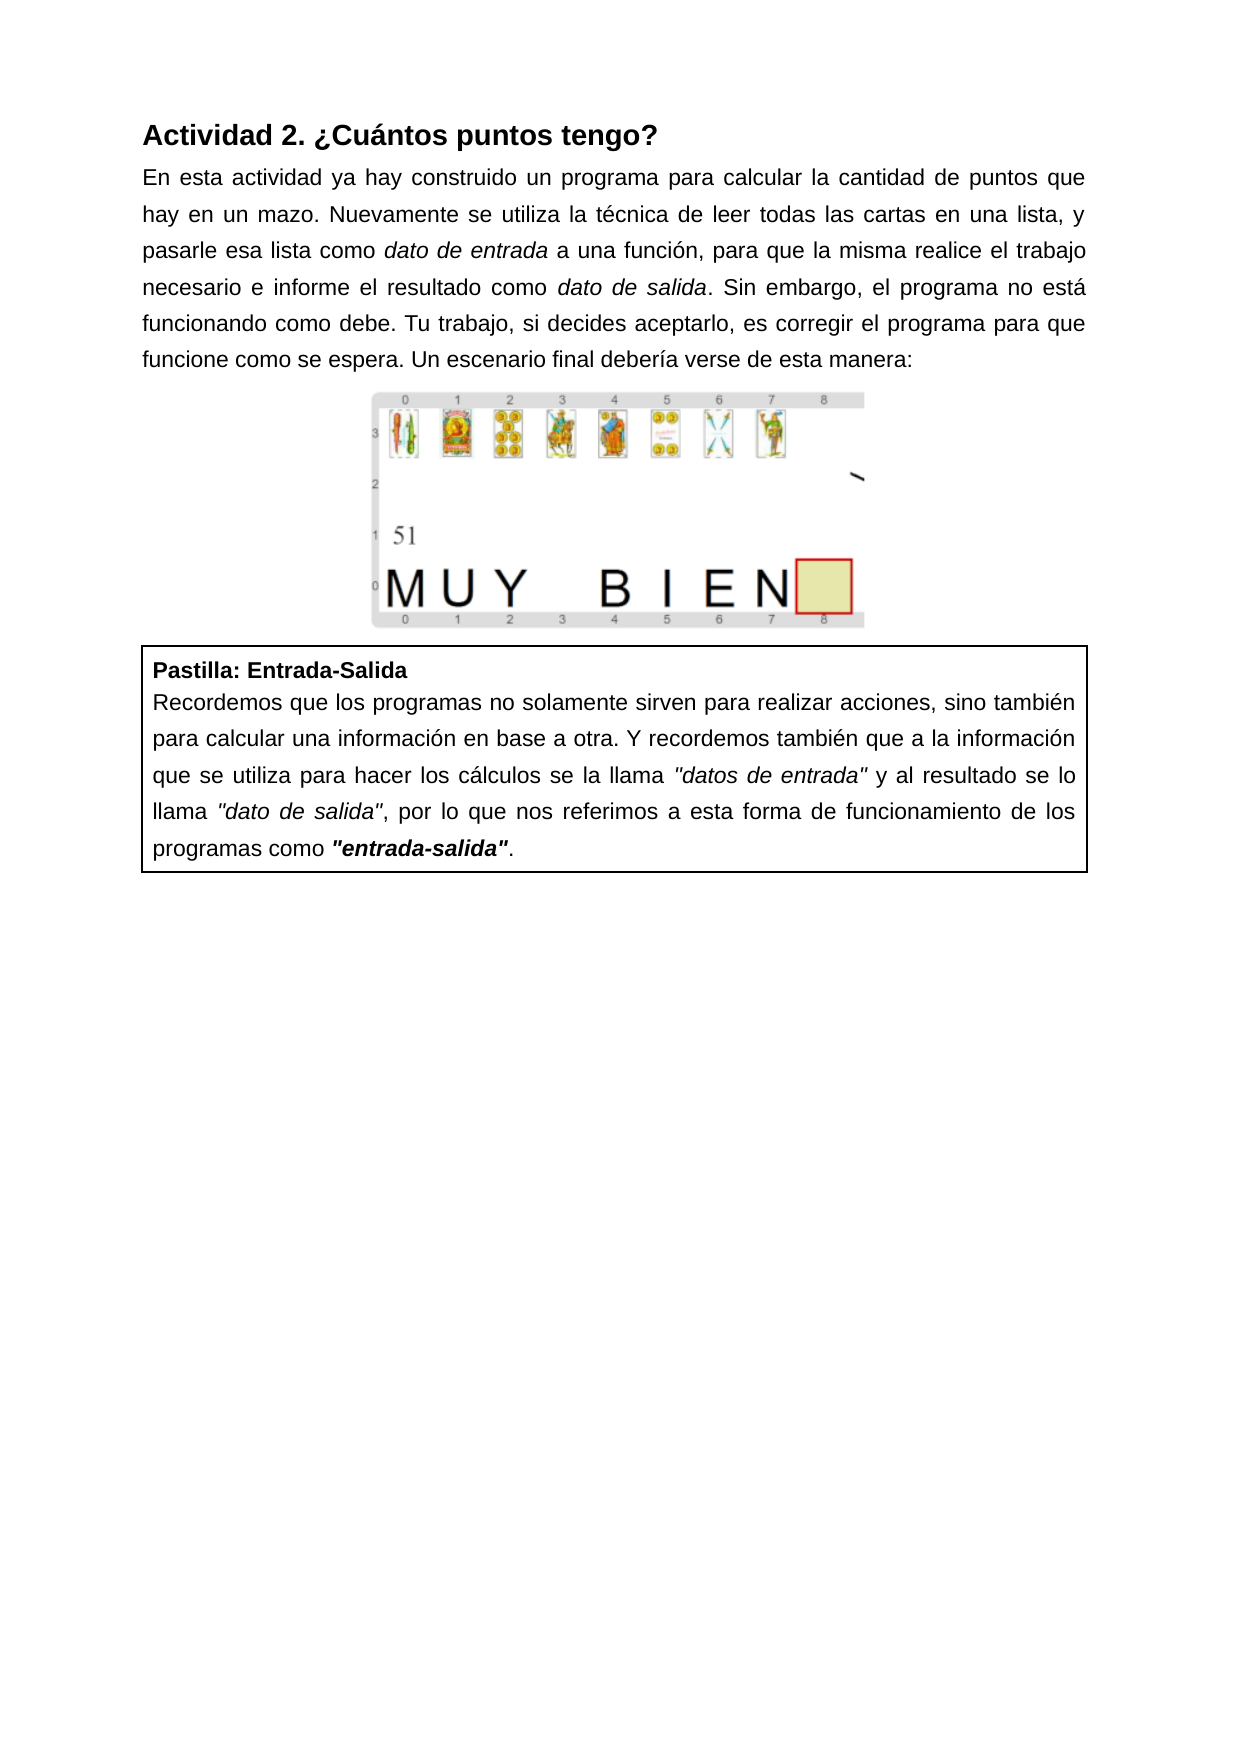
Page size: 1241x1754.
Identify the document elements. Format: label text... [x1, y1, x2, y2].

table_header Pastilla: Entrada-Salida Recordemos que los programas no solamente sirven para realizar acciones, sino también para calcular una información en base a otra. Y recordemos también que a la información que se utiliza para hacer los cálculos se la llama "datos de entrada" y al resultado se lo llama "dato de salida", por lo que nos referimos a esta forma de funcionamiento de los programas como "entrada-salida". [143, 647, 1086, 871]
picture [364, 382, 865, 635]
text Actividad 2. ¿Cuántos puntos tengo? [142, 118, 1087, 152]
text En esta actividad ya hay construido un programa para calcular la cantidad de puntos que hay en un mazo. Nuevamente se utiliza la técnica de leer todas las cartas en una lista, y pasarle esa lista como dato de entrada a una función, para que la misma realice el trabajo necesario e informe el resultado como dato de salida. Sin embargo, el programa no está funcionando como debe. Tu trabajo, si decides aceptarlo, es corregir el programa para que funcione como se espera. Un escenario final debería verse de esta manera: [142, 164, 1087, 372]
